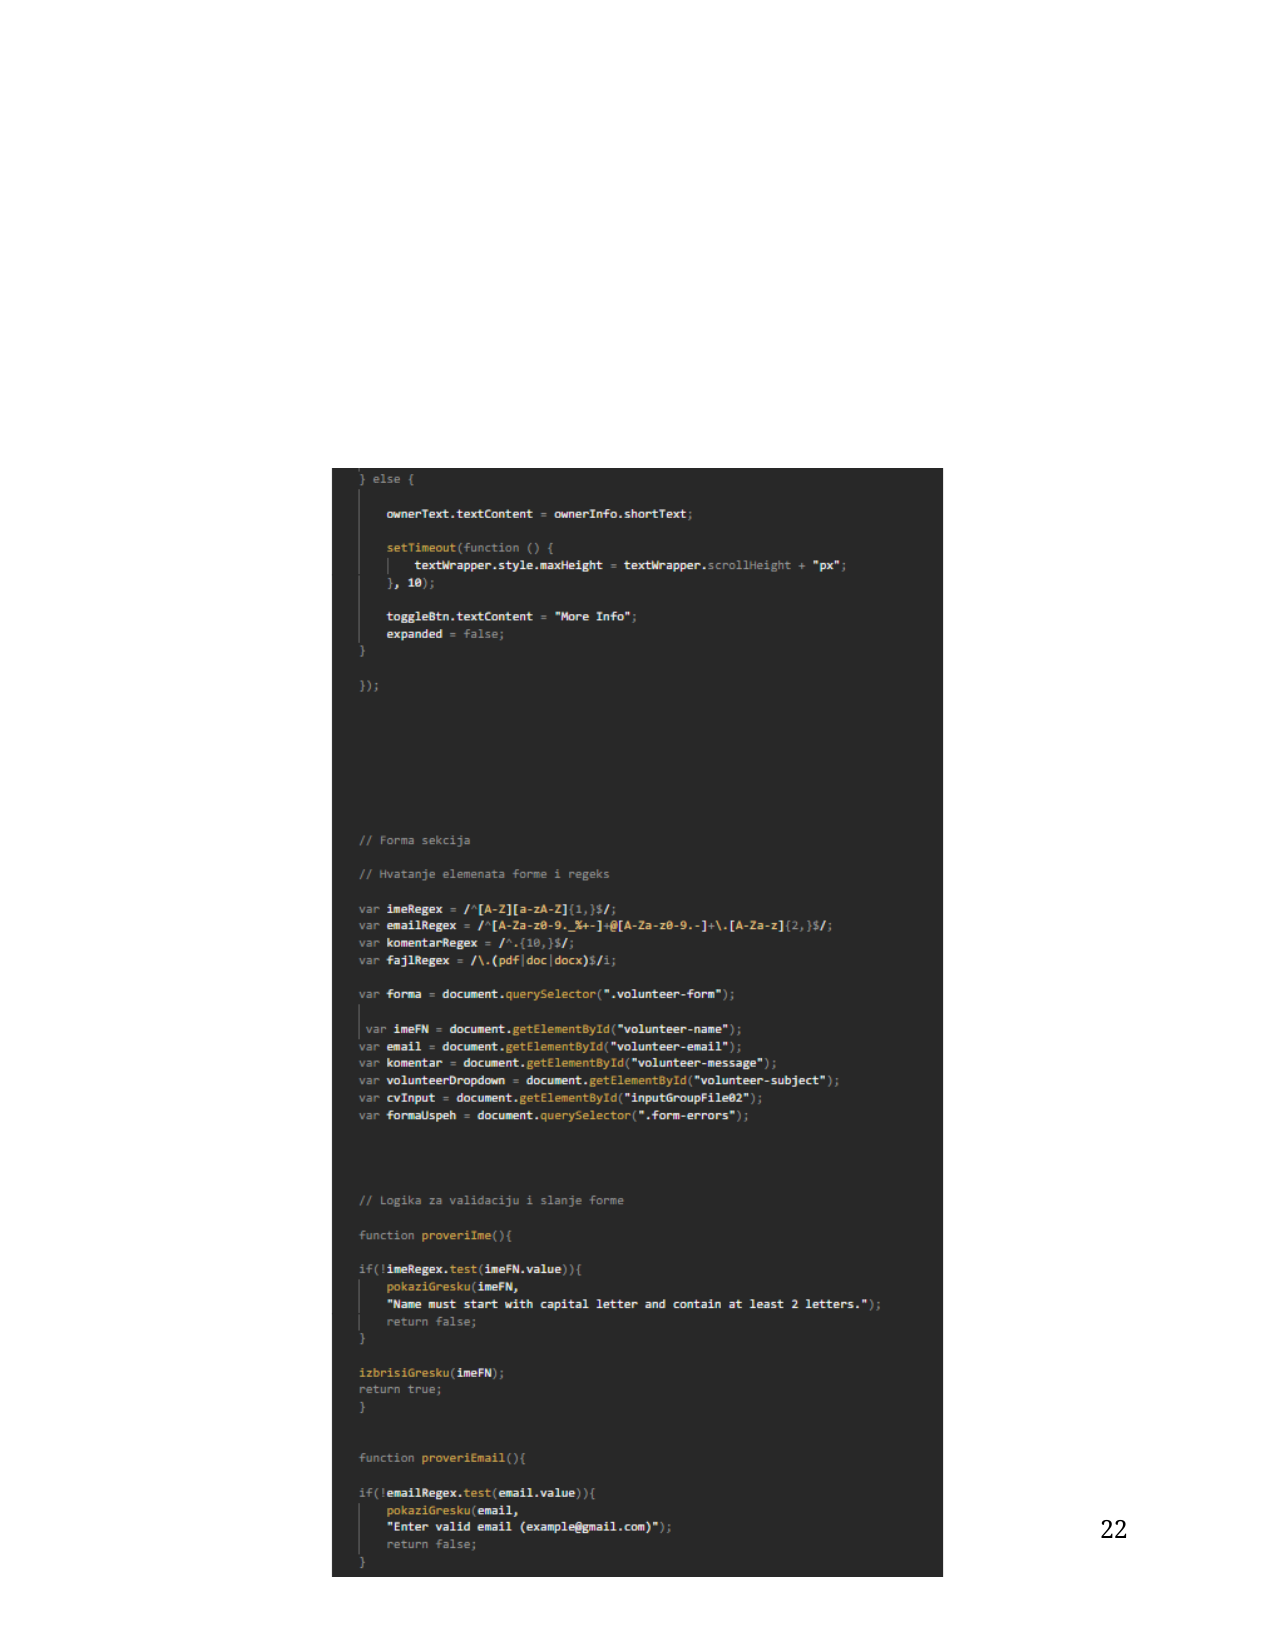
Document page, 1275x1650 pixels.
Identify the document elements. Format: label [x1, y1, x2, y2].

picture [331, 468, 944, 1577]
